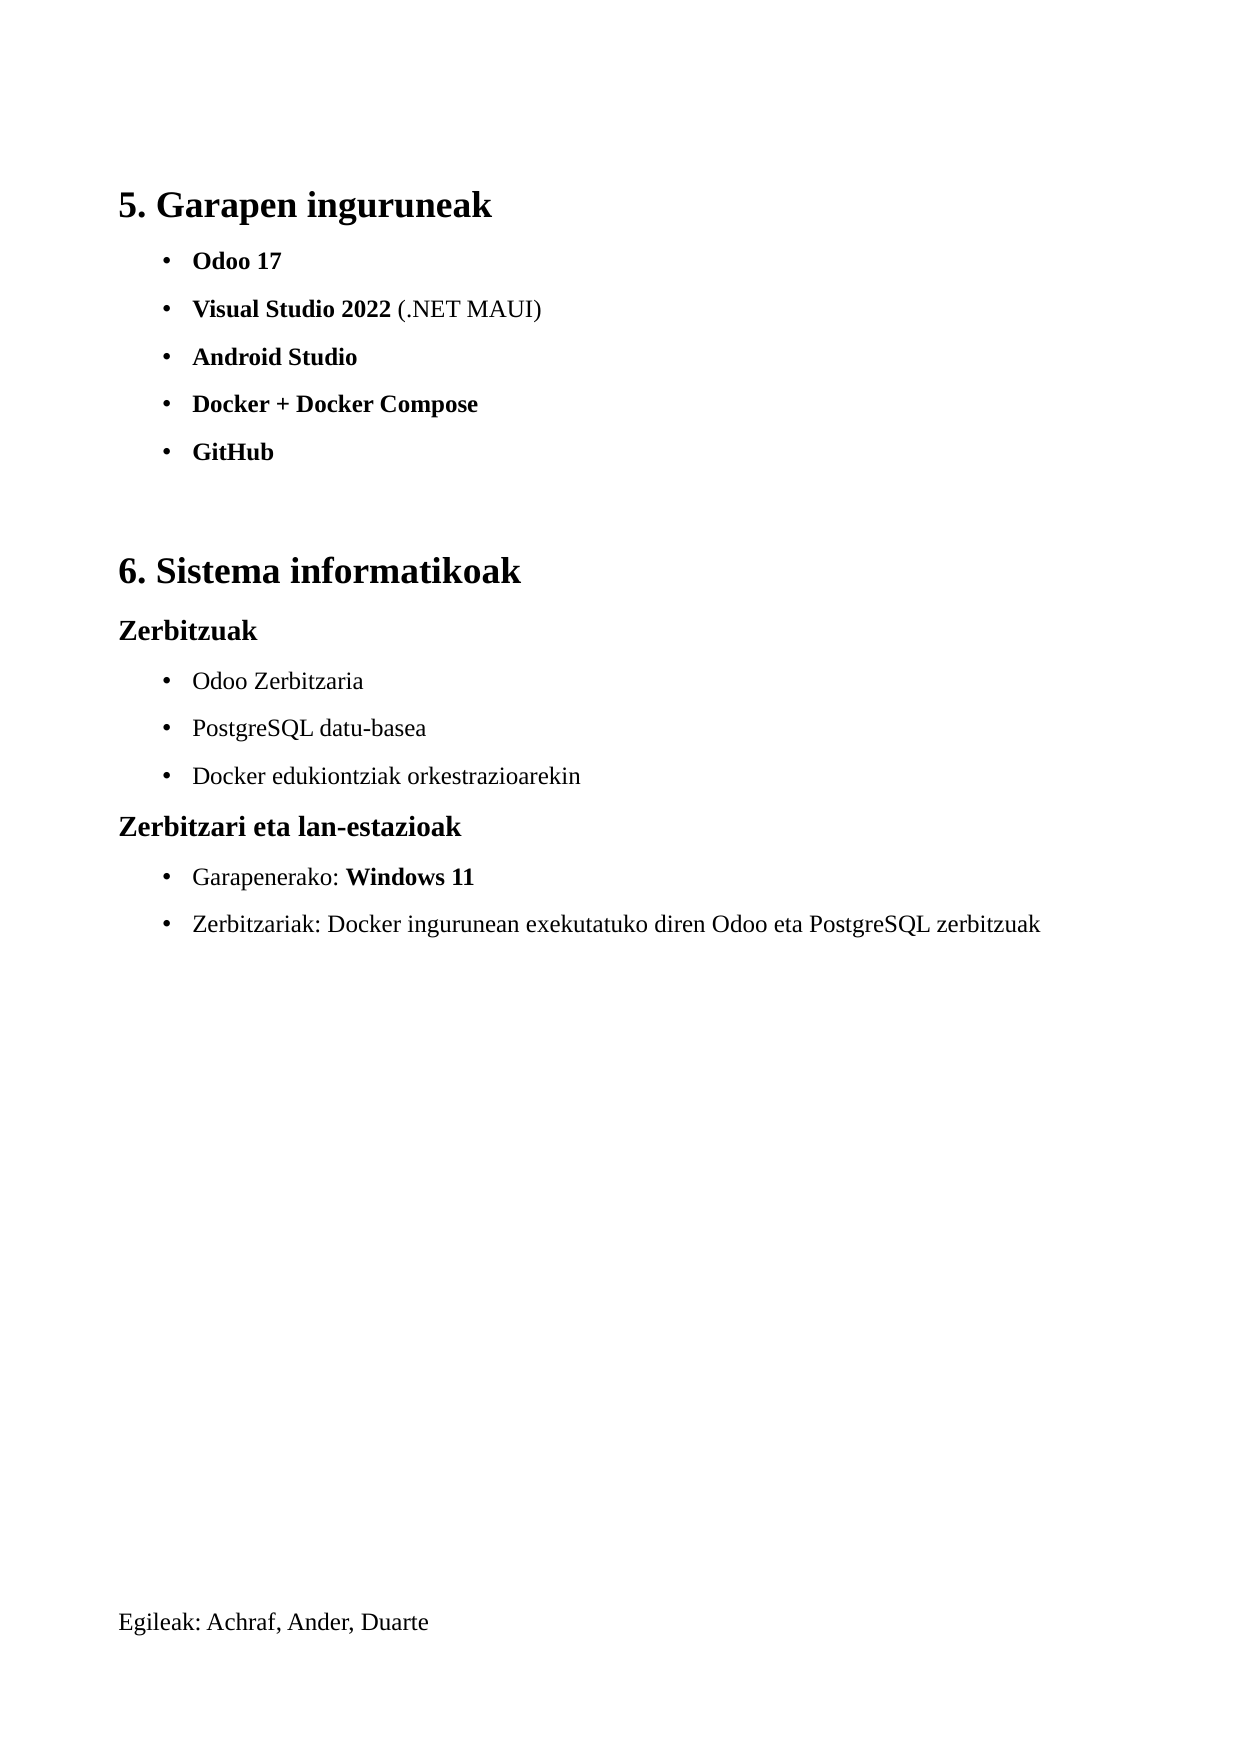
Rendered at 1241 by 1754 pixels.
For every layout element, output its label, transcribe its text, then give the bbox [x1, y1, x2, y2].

list Android Studio [162, 342, 1122, 370]
list Zerbitzariak: Docker ingurunean exekutatuko diren Odoo eta PostgreSQL zerbitzuak [162, 909, 1122, 938]
list Odoo 17 [162, 246, 1122, 275]
subtitle Zerbitzuak [118, 613, 1122, 646]
list Garapenerako: Windows 11 [162, 862, 1122, 891]
list GitHub [162, 437, 1122, 466]
list Visual Studio 2022 (.NET MAUI) [162, 294, 1122, 323]
subtitle Zerbitzari eta lan-estazioak [118, 809, 1122, 842]
list Docker + Docker Compose [162, 389, 1122, 418]
subtitle 5. Garapen inguruneak [118, 182, 1122, 225]
list PostgreSQL datu-basea [162, 713, 1122, 742]
list Docker edukiontziak orkestrazioarekin [162, 761, 1122, 790]
list Odoo Zerbitzaria [162, 666, 1122, 695]
subtitle 6. Sistema informatikoak [118, 549, 1122, 592]
